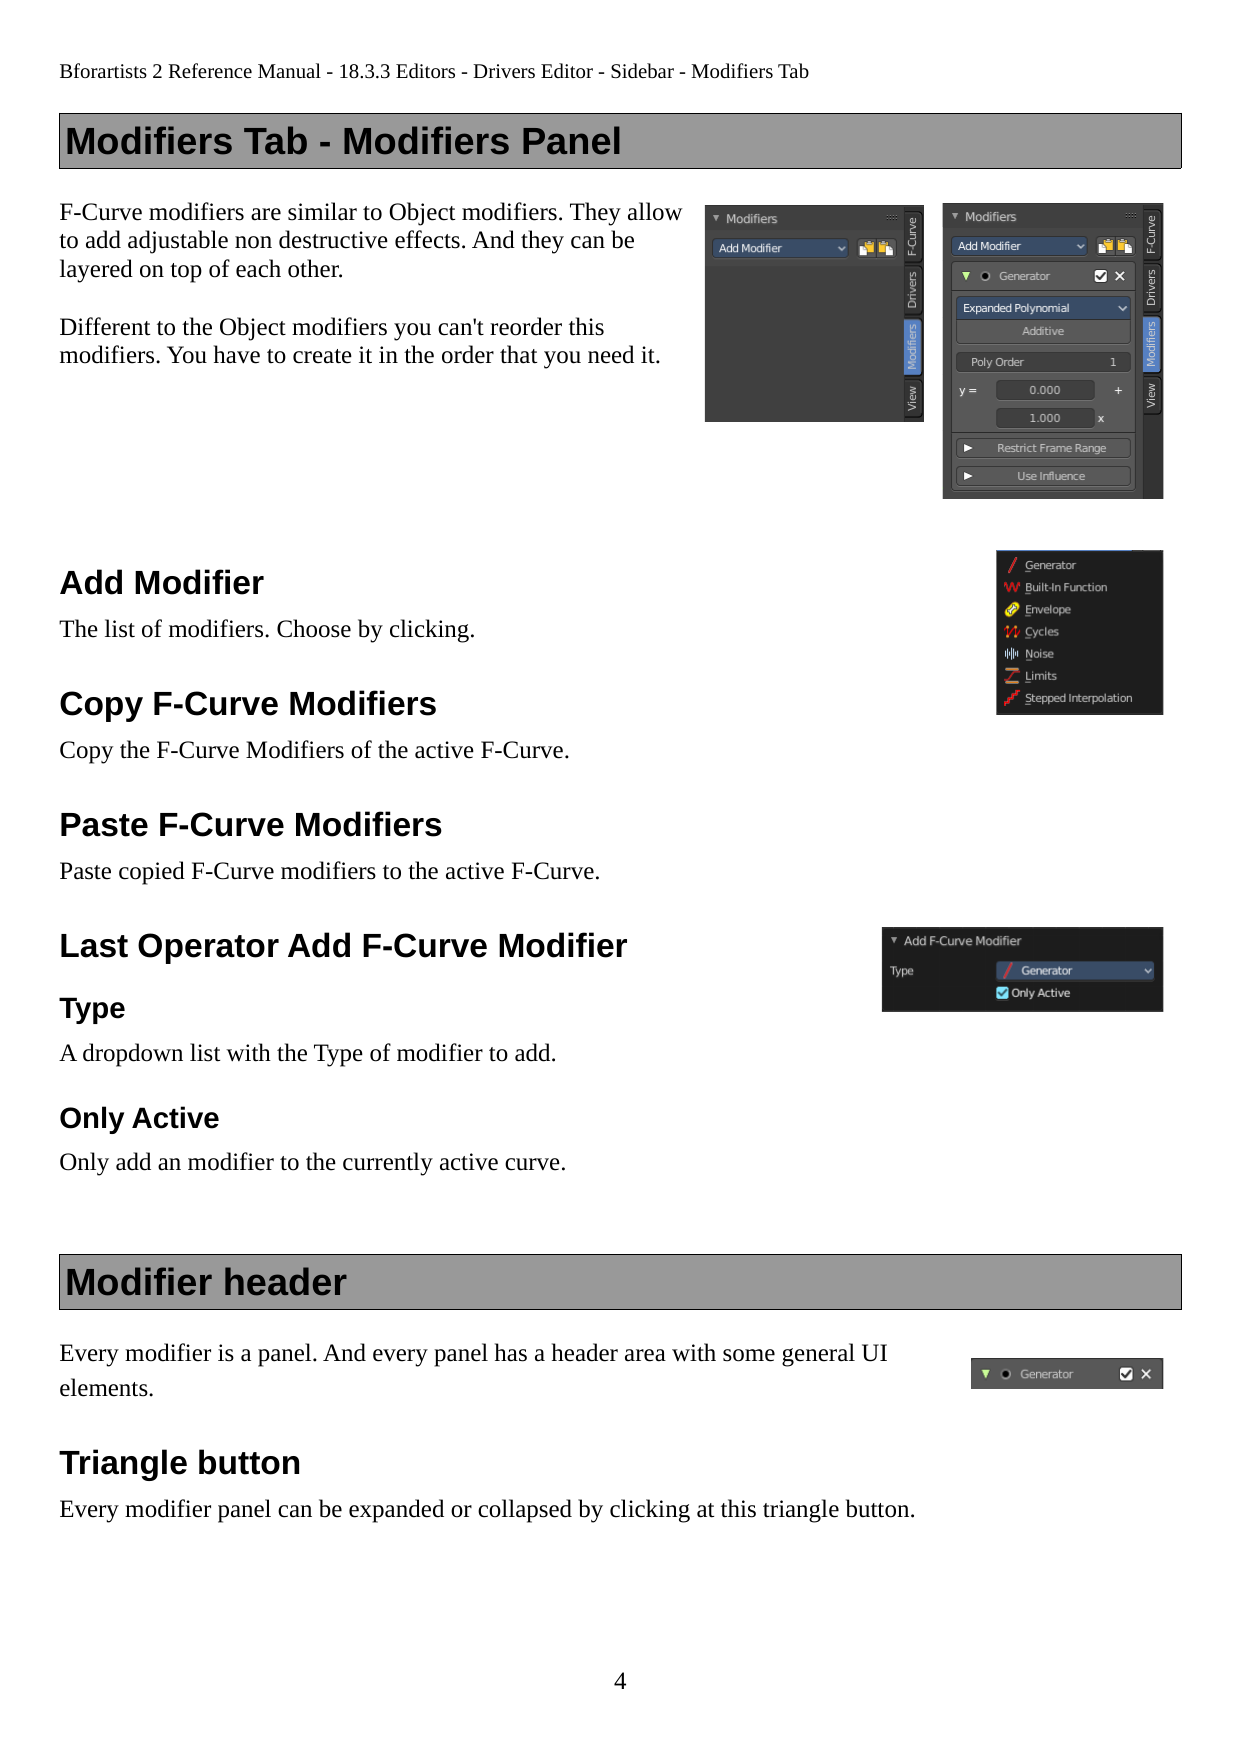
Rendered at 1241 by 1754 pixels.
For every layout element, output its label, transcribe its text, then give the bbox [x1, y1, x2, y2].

subtitle Only Active [59, 1101, 1181, 1135]
subtitle Copy F-Curve Modifiers [59, 683, 1181, 722]
subtitle Type [59, 991, 1181, 1025]
text Every modifier is a panel. And every panel has a header area with some general UI elements. [59, 1338, 1181, 1401]
text Copy the F-Curve Modifiers of the active F-Curve. [59, 735, 1181, 763]
table_header Modifier header [60, 1255, 1181, 1309]
text Different to the Object modifiers you can't reorder this modifiers. You have to create it in the order that you need it. [59, 312, 704, 369]
table_header Modifiers Tab - Modifiers Panel [60, 114, 1181, 168]
picture [881, 927, 1164, 1012]
subtitle Add Modifier [59, 562, 996, 601]
subtitle Triangle button [59, 1442, 1181, 1481]
picture [704, 205, 924, 422]
text Every modifier panel can be expanded or collapsed by clicking at this triangle button. [59, 1494, 1181, 1522]
subtitle [1164, 562, 1181, 601]
picture [996, 550, 1164, 715]
text Only add an modifier to the currently active curve. [59, 1147, 1181, 1176]
subtitle Paste F-Curve Modifiers [59, 804, 1181, 843]
text The list of modifiers. Choose by clicking. [59, 614, 996, 642]
text A dropdown list with the Type of modifier to add. [59, 1038, 1181, 1066]
text Paste copied F-Curve modifiers to the active F-Curve. [59, 856, 1181, 884]
text F-Curve modifiers are similar to Object modifiers. They allow to add adjustable non destructive effects. And they can be layered on top of each other. [59, 197, 1181, 283]
picture [971, 1358, 1164, 1389]
picture [942, 203, 1164, 499]
subtitle Last Operator Add F-Curve Modifier [59, 926, 1181, 964]
